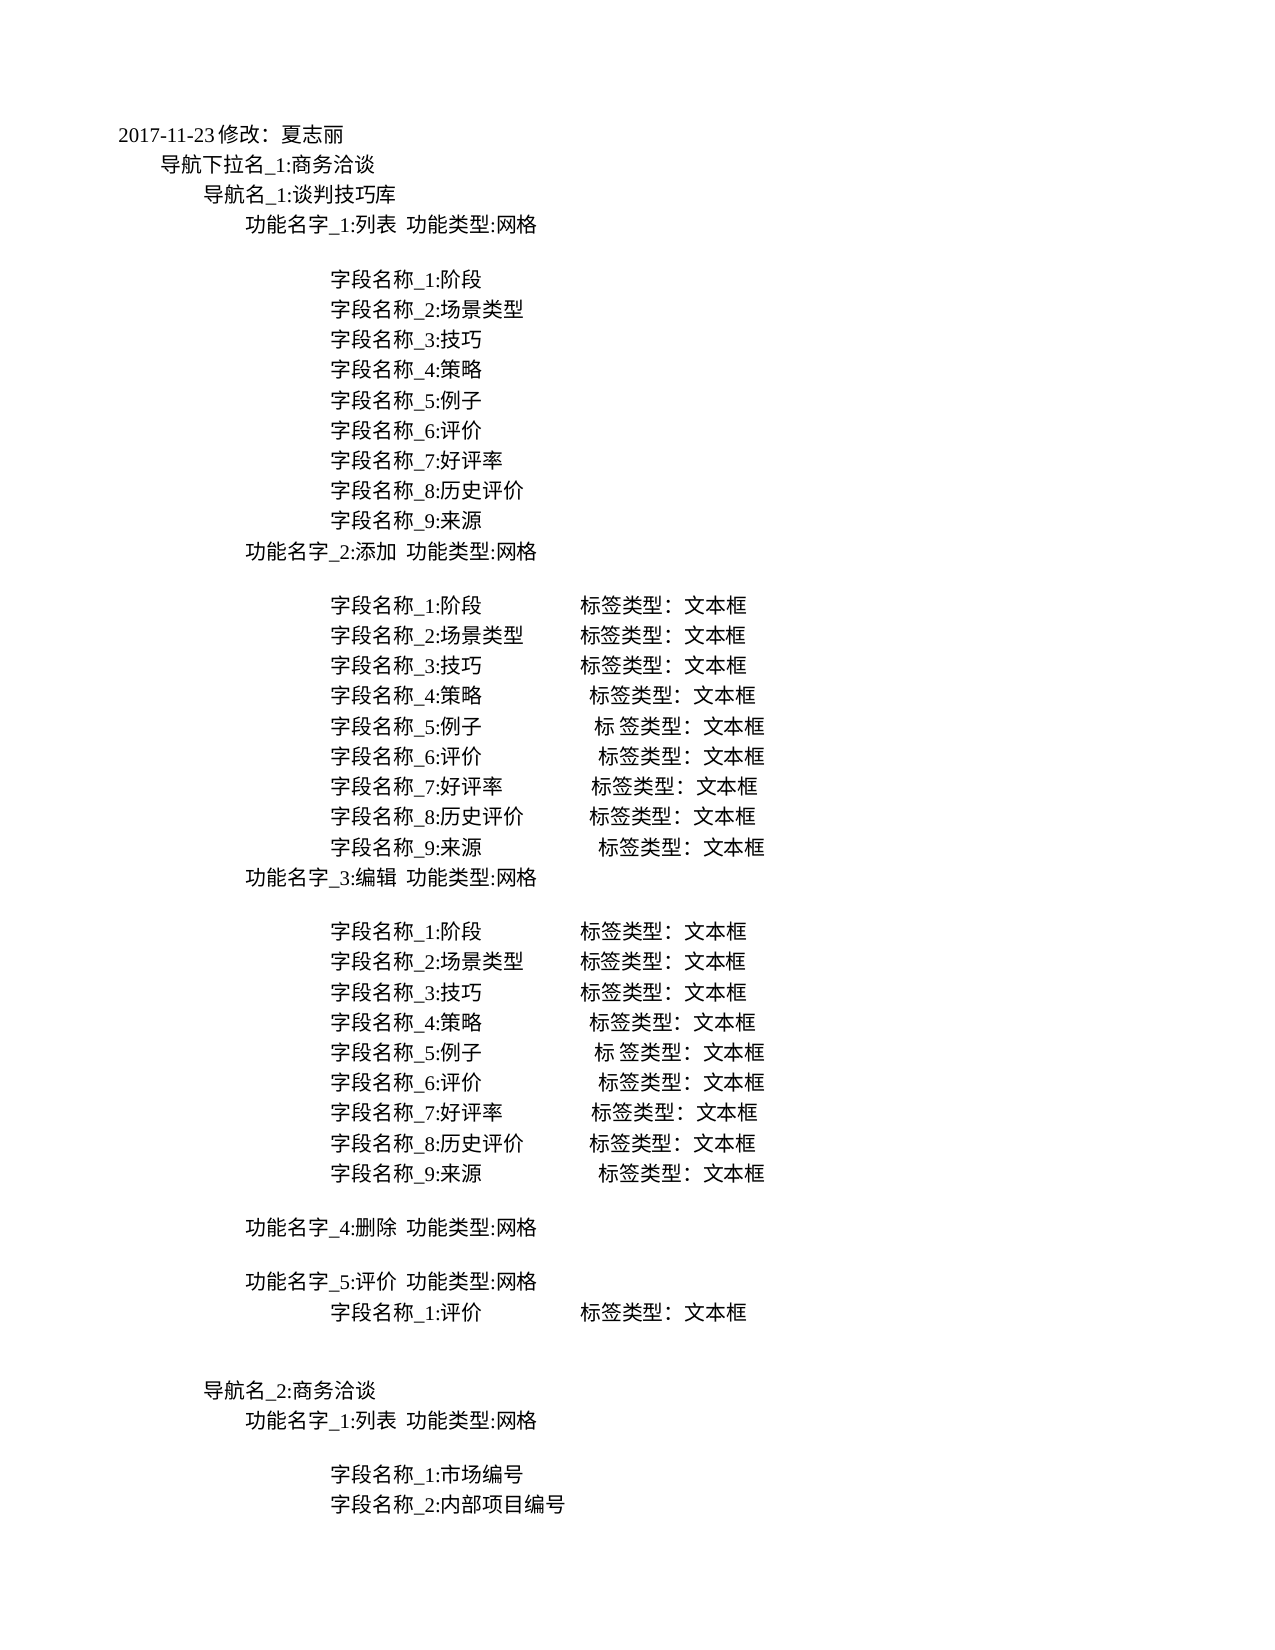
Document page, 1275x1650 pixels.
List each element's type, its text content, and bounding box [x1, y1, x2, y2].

text 字段名称_3:技巧 标签类型：文本框 [118, 649, 1157, 680]
text 字段名称_2:场景类型 标签类型：文本框 [118, 619, 1157, 649]
text 功能名字_1:列表 功能类型:网格 [118, 1404, 1157, 1434]
text 导航名_2:商务洽谈 [118, 1374, 1157, 1404]
text 字段名称_9:来源 [118, 505, 1157, 535]
text 字段名称_1:评价 标签类型：文本框 [118, 1296, 1157, 1326]
text 功能名字_4:删除 功能类型:网格 [118, 1211, 1157, 1241]
text 字段名称_9:来源 标签类型：文本框 [118, 1157, 1157, 1187]
text 字段名称_7:好评率 [118, 444, 1157, 474]
text 2017-11-23修改：夏志丽 [118, 118, 1157, 148]
text 字段名称_8:历史评价 [118, 474, 1157, 505]
text 字段名称_7:好评率 标签类型：文本框 [118, 1097, 1157, 1127]
text 字段名称_4:策略 [118, 354, 1157, 384]
text 字段名称_6:评价 [118, 414, 1157, 444]
text 字段名称_4:策略 标签类型：文本框 [118, 1006, 1157, 1036]
text 字段名称_6:评价 标签类型：文本框 [118, 740, 1157, 770]
text 字段名称_1:市场编号 [118, 1458, 1157, 1489]
text 字段名称_1:阶段 标签类型：文本框 [118, 589, 1157, 619]
text 字段名称_5:例子 [118, 384, 1157, 414]
text 字段名称_9:来源 标签类型：文本框 [118, 831, 1157, 861]
text 字段名称_5:例子 标 签类型：文本框 [118, 1036, 1157, 1066]
text 字段名称_2:场景类型 [118, 293, 1157, 323]
text 字段名称_2:内部项目编号 [118, 1489, 1157, 1519]
text 功能名字_3:编辑 功能类型:网格 [118, 861, 1157, 891]
text 功能名字_5:评价 功能类型:网格 [118, 1266, 1157, 1296]
text 字段名称_5:例子 标 签类型：文本框 [118, 710, 1157, 740]
text 字段名称_8:历史评价 标签类型：文本框 [118, 801, 1157, 831]
text 字段名称_1:阶段 标签类型：文本框 [118, 915, 1157, 946]
text 字段名称_3:技巧 [118, 323, 1157, 354]
text 字段名称_8:历史评价 标签类型：文本框 [118, 1127, 1157, 1157]
text 字段名称_2:场景类型 标签类型：文本框 [118, 946, 1157, 976]
text 导航名_1:谈判技巧库 [118, 178, 1157, 209]
text 字段名称_3:技巧 标签类型：文本框 [118, 976, 1157, 1006]
text 导航下拉名_1:商务洽谈 [118, 148, 1157, 178]
text 字段名称_7:好评率 标签类型：文本框 [118, 770, 1157, 801]
text 功能名字_2:添加 功能类型:网格 [118, 535, 1157, 565]
text 字段名称_1:阶段 [118, 263, 1157, 293]
text 功能名字_1:列表 功能类型:网格 [118, 209, 1157, 239]
text 字段名称_4:策略 标签类型：文本框 [118, 680, 1157, 710]
text 字段名称_6:评价 标签类型：文本框 [118, 1066, 1157, 1097]
